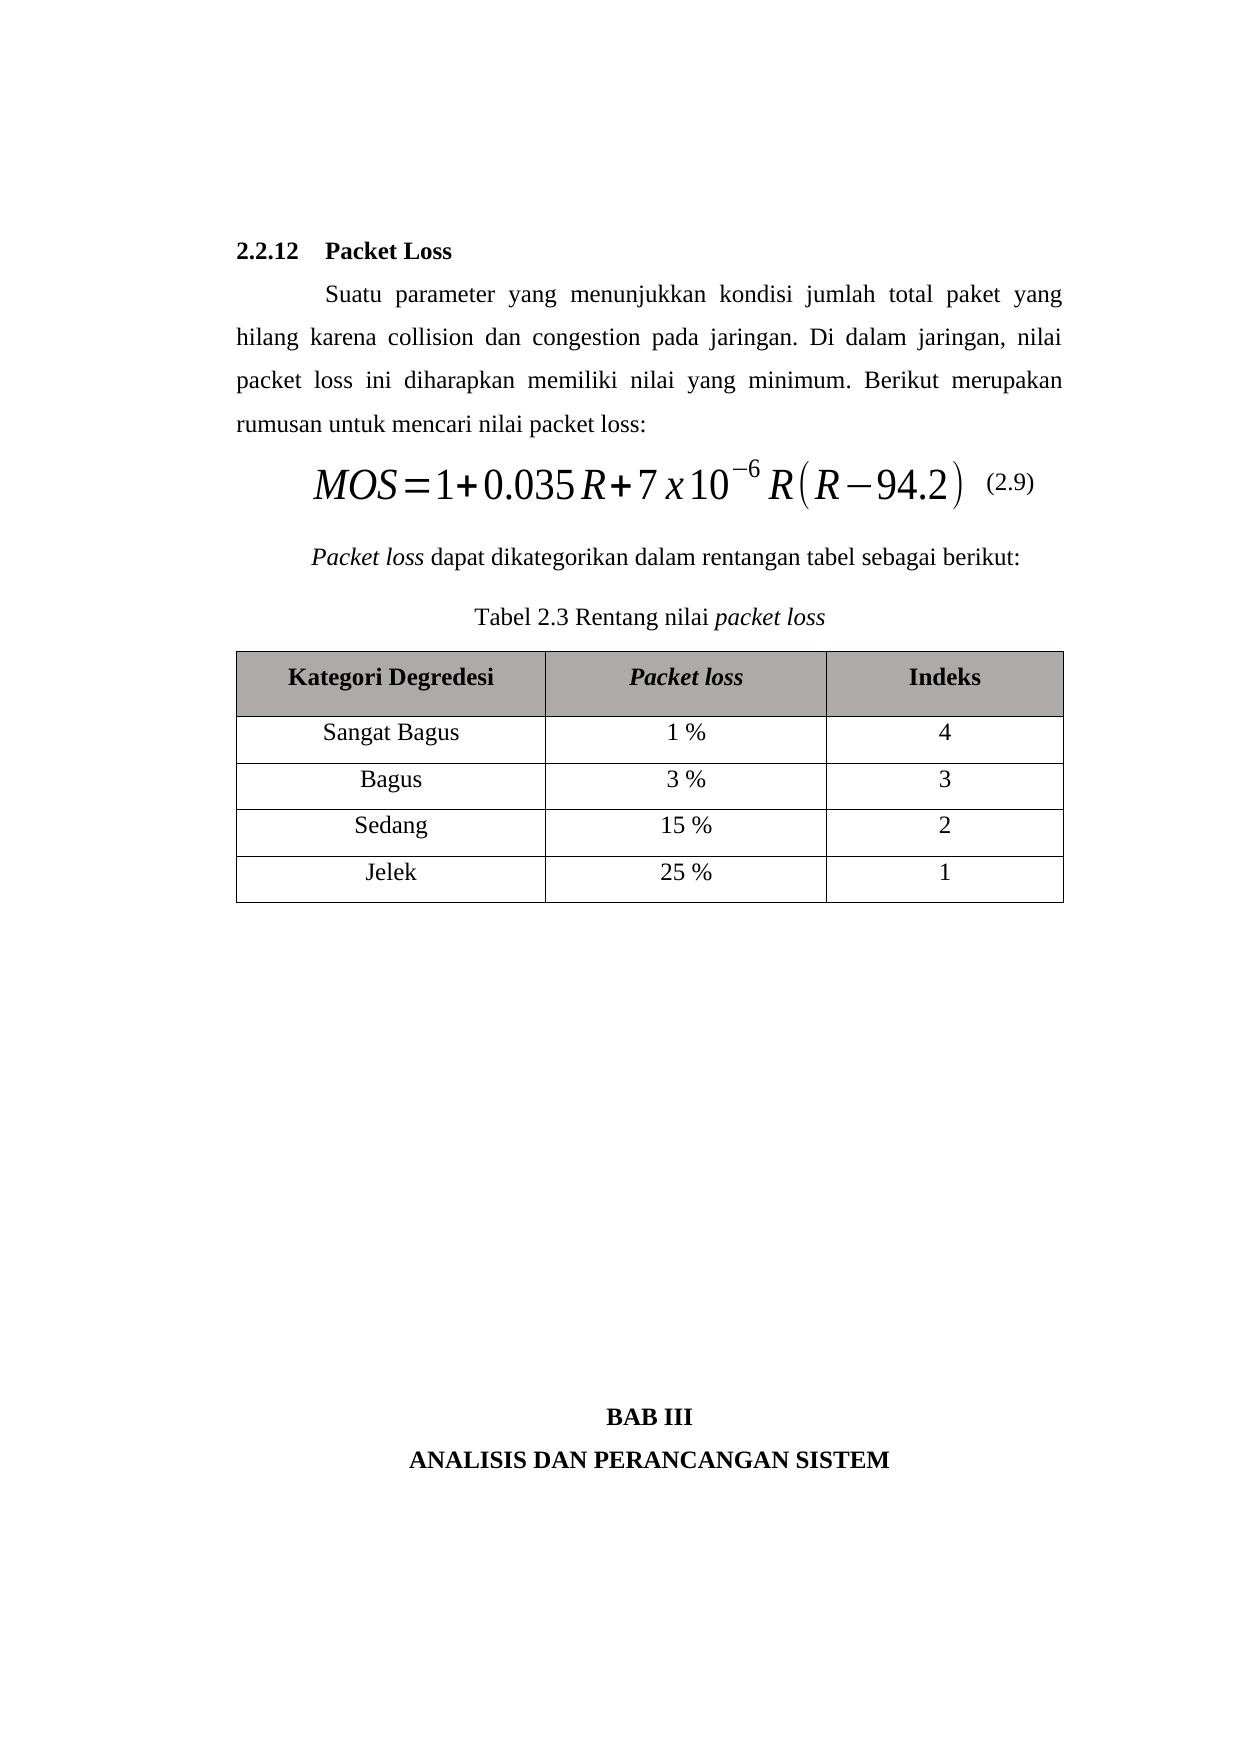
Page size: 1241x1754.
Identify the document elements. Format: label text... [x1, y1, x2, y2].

subtitle Packet Loss [236, 236, 1063, 265]
table_cell 3 [827, 764, 1063, 809]
table_header Indeks [827, 652, 1063, 716]
table_cell 2 [827, 810, 1063, 856]
table_cell 1 % [546, 717, 826, 763]
table_cell 3 % [546, 764, 826, 809]
text Packet loss dapat dikategorikan dalam rentangan tabel sebagai berikut: [236, 542, 1063, 571]
table_cell Bagus [237, 764, 545, 809]
list (2.9) [311, 452, 1063, 511]
table_cell 1 [827, 857, 1063, 902]
table_cell Sangat Bagus [237, 717, 545, 763]
table_header Packet loss [546, 652, 826, 716]
list Suatu parameter yang menunjukkan kondisi jumlah total paket yang hilang karena collision dan congestion pada jaringan. Di dalam jaringan, nilai packet loss ini diharapkan memiliki nilai yang minimum. Berikut merupakan rumusan untuk mencari nilai packet loss: [236, 279, 1063, 437]
table_cell Sedang [237, 810, 545, 856]
table_cell 4 [827, 717, 1063, 763]
table_cell Jelek [237, 857, 545, 902]
table_cell 25 % [546, 857, 826, 902]
table_header Kategori Degredesi [237, 652, 545, 716]
text Tabel 2.3 Rentang nilai packet loss [236, 602, 1063, 630]
subtitle BAB III ANALISIS DAN PERANCANGAN SISTEM [236, 1402, 1063, 1474]
table_cell 15 % [546, 810, 826, 856]
